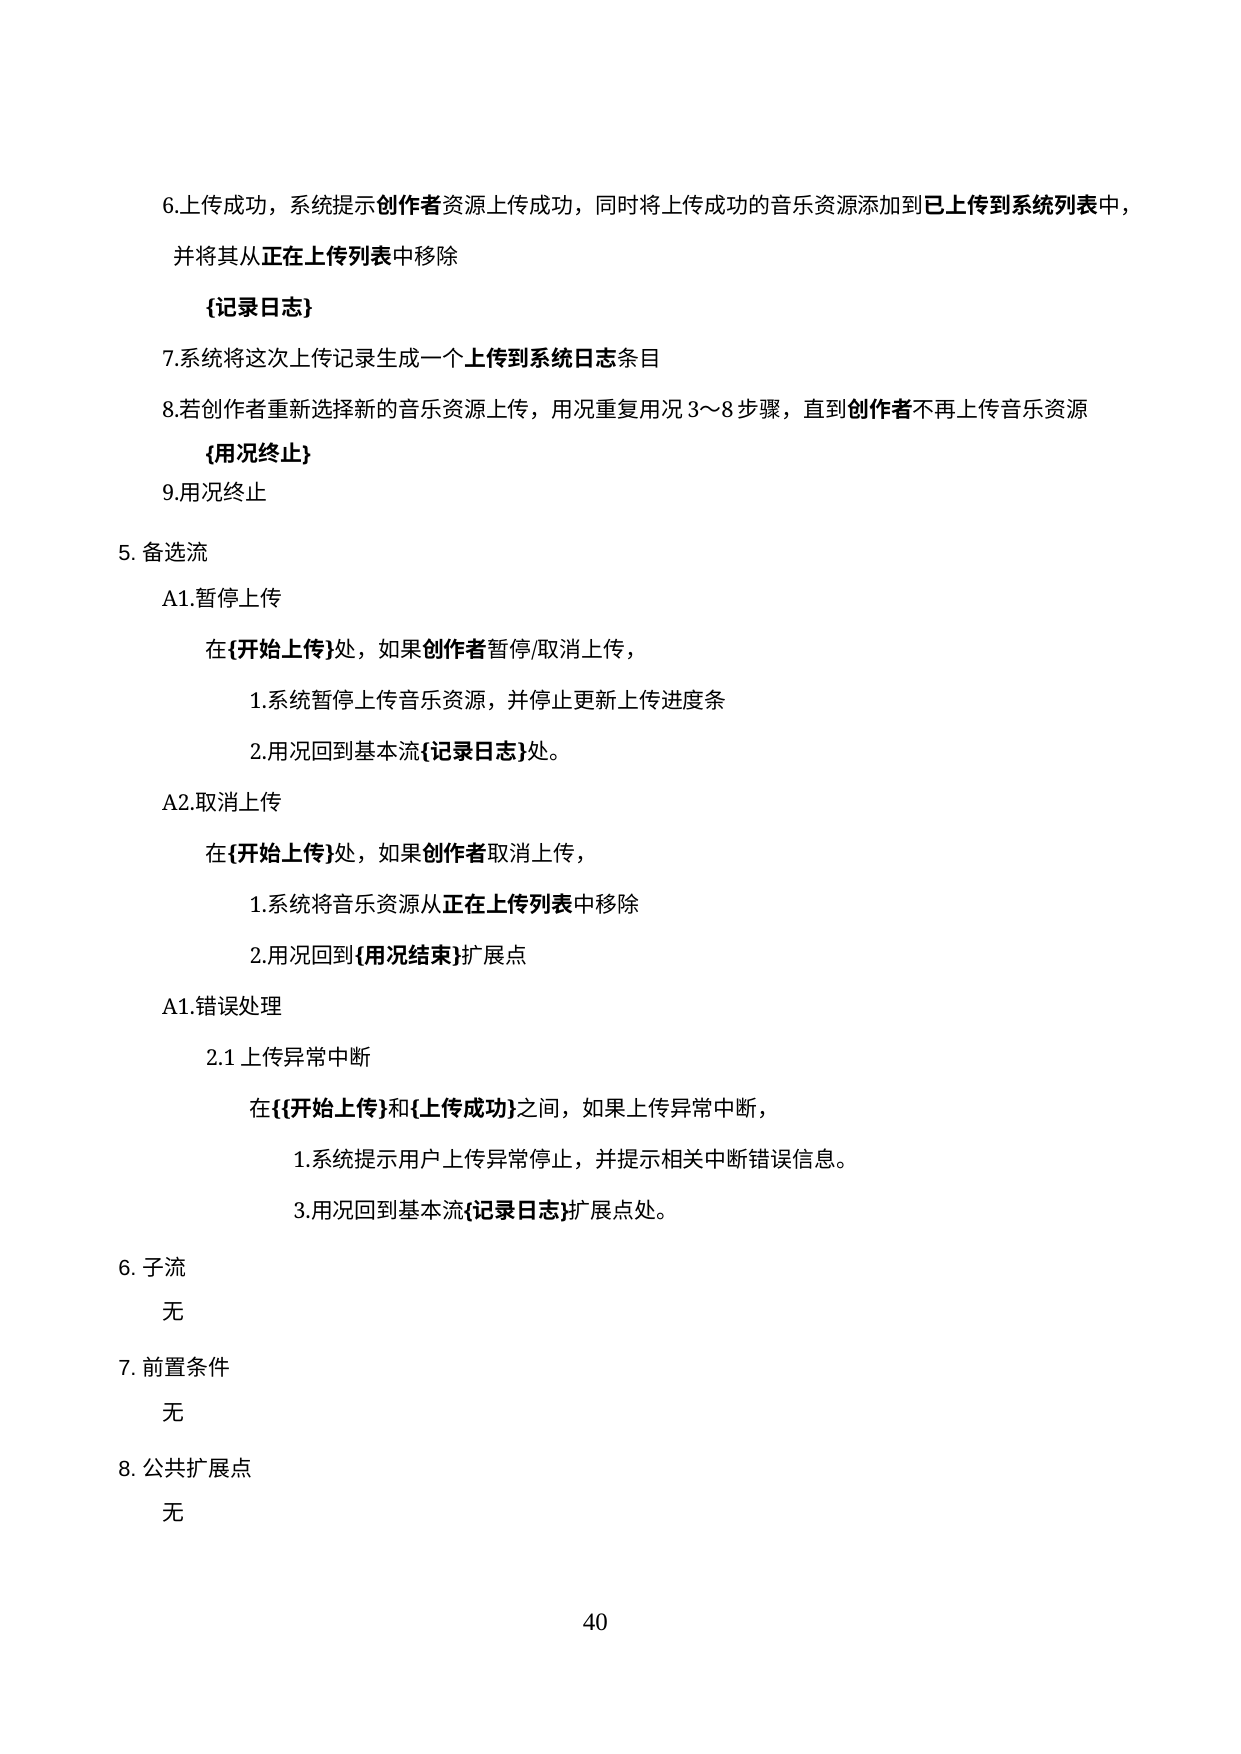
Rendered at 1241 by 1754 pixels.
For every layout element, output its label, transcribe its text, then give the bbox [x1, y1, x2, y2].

subtitle 备选流 [118, 531, 1122, 567]
text 在{开始上传}处，如果创作者暂停/取消上传， [118, 632, 1122, 664]
text 2.1上传异常中断 [118, 1040, 1122, 1072]
text 2.用况回到{用况结束}扩展点 [118, 938, 1122, 970]
text {记录日志} [118, 290, 1122, 321]
text 在{开始上传}处，如果创作者取消上传， [118, 836, 1122, 868]
text 1.系统将音乐资源从正在上传列表中移除 [118, 887, 1122, 919]
text A1.错误处理 [118, 989, 1122, 1021]
text 在{{开始上传}和{上传成功}之间，如果上传异常中断， [118, 1091, 1122, 1123]
text 1.系统暂停上传音乐资源，并停止更新上传进度条 [118, 683, 1122, 715]
text 1.系统提示用户上传异常停止，并提示相关中断错误信息。 [118, 1142, 1122, 1174]
subtitle 前置条件 [118, 1350, 1122, 1382]
text {用况终止} [118, 436, 1122, 468]
text 无 [118, 1495, 1122, 1527]
text 并将其从正在上传列表中移除 [118, 239, 1122, 270]
text 无 [118, 1394, 1122, 1426]
subtitle 子流 [118, 1250, 1122, 1281]
text 7.系统将这次上传记录生成一个上传到系统日志条目 [118, 341, 1122, 372]
text 2.用况回到基本流{记录日志}处。 [118, 734, 1122, 766]
text 3.用况回到基本流{记录日志}扩展点处。 [118, 1193, 1122, 1225]
text 6.上传成功，系统提示创作者资源上传成功，同时将上传成功的音乐资源添加到已上传到系统列表中， [118, 188, 1122, 219]
text A1.暂停上传 [118, 581, 1122, 613]
text 9.用况终止 [118, 474, 1122, 506]
text A2.取消上传 [118, 785, 1122, 817]
subtitle 公共扩展点 [118, 1451, 1122, 1482]
text 8.若创作者重新选择新的音乐资源上传，用况重复用况3～8步骤，直到创作者不再上传音乐资源 [118, 392, 1122, 423]
text 无 [118, 1294, 1122, 1326]
